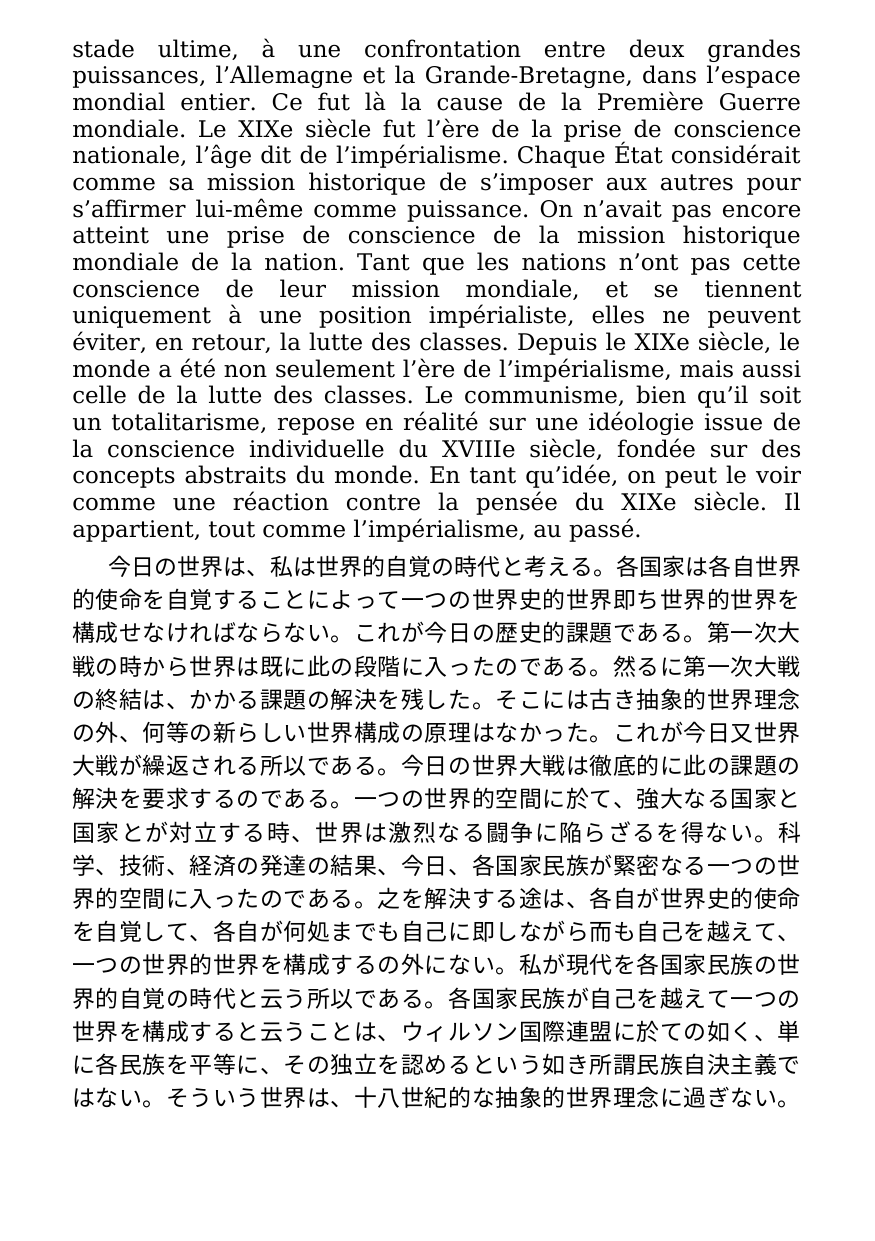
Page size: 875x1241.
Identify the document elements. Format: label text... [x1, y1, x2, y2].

text 今日の世界は、私は世界的自覚の時代と考える。各国家は各自世界的使命を自覚することによって一つの世界史的世界即ち世界的世界を構成せなければならない。これが今日の歴史的課題である。第一次大戦の時から世界は既に此の段階に入ったのである。然るに第一次大戦の終結は、かかる課題の解決を残した。そこには古き抽象的世界理念の外、何等の新らしい世界構成の原理はなかった。これが今日又世界大戦が繰返される所以である。今日の世界大戦は徹底的に此の課題の解決を要求するのである。一つの世界的空間に於て、強大なる国家と国家とが対立する時、世界は激烈なる闘争に陥らざるを得ない。科学、技術、経済の発達の結果、今日、各国家民族が緊密なる一つの世界的空間に入ったのである。之を解決する途は、各自が世界史的使命を自覚して、各自が何処までも自己に即しながら而も自己を越えて、一つの世界的世界を構成するの外にない。私が現代を各国家民族の世界的自覚の時代と云う所以である。各国家民族が自己を越えて一つの世界を構成すると云うことは、ウィルソン国際連盟に於ての如く、単に各民族を平等に、その独立を認めるという如き所謂民族自決主義ではない。そういう世界は、十八世紀的な抽象的世界理念に過ぎない。 [72, 549, 802, 1113]
text stade ultime, à une confrontation entre deux grandes puissances, l’Allemagne et la Grande-Bretagne, dans l’espace mondial entier. Ce fut là la cause de la Première Guerre mondiale. Le XIXe siècle fut l’ère de la prise de conscience nationale, l’âge dit de l’impérialisme. Chaque État considérait comme sa mission historique de s’imposer aux autres pour s’affirmer lui-même comme puissance. On n’avait pas encore atteint une prise de conscience de la mission historique mondiale de la nation. Tant que les nations n’ont pas cette conscience de leur mission mondiale, et se tiennent uniquement à une position impérialiste, elles ne peuvent éviter, en retour, la lutte des classes. Depuis le XIXe siècle, le monde a été non seulement l’ère de l’impérialisme, mais aussi celle de la lutte des classes. Le communisme, bien qu’il soit un totalitarisme, repose en réalité sur une idéologie issue de la conscience individuelle du XVIIIe siècle, fondée sur des concepts abstraits du monde. En tant qu’idée, on peut le voir comme une réaction contre la pensée du XIXe siècle. Il appartient, tout comme l’impérialisme, au passé. [72, 36, 802, 543]
